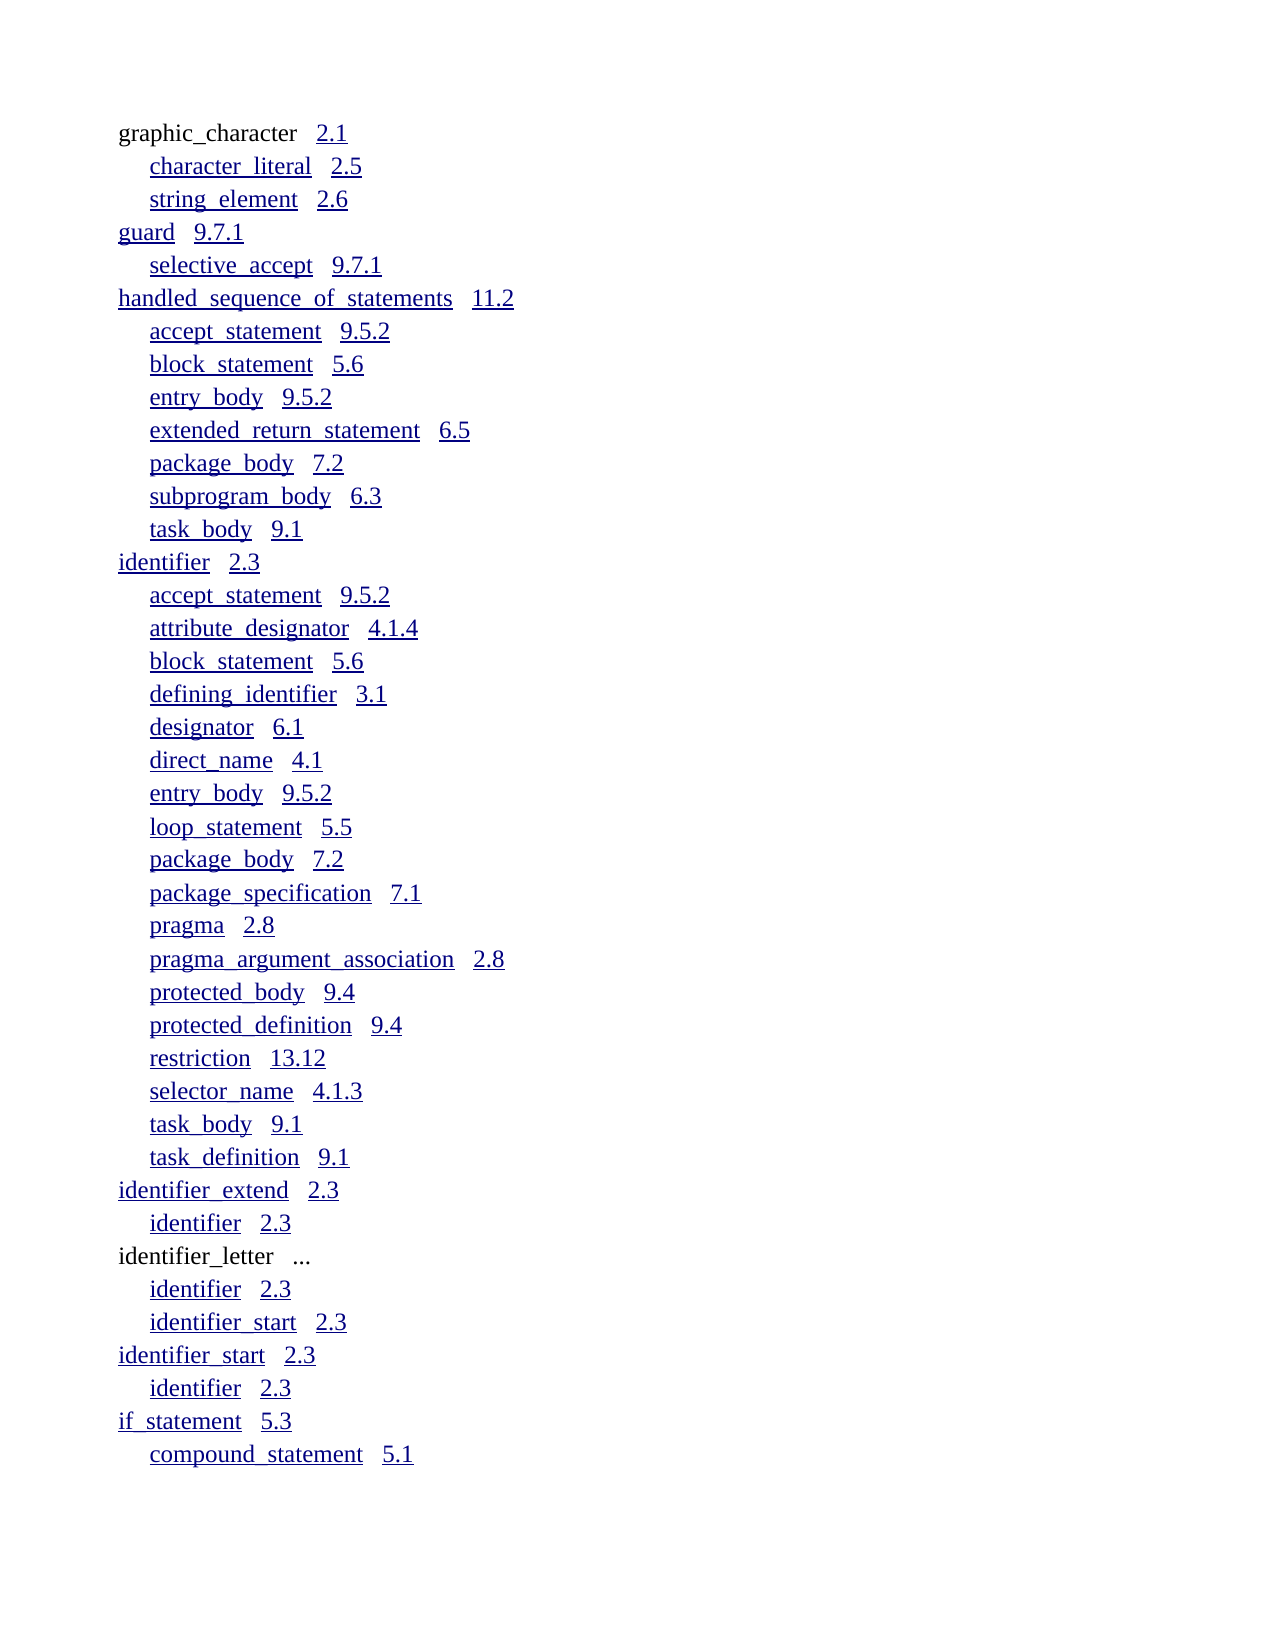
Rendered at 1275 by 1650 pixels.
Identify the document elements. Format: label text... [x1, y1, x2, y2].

text identifier_letter ... identifier 2.3 identifier_start 2.3 [118, 1241, 1157, 1336]
text guard 9.7.1 selective_accept 9.7.1 [118, 217, 1157, 279]
text identifier_extend 2.3 identifier 2.3 [118, 1175, 1157, 1237]
text if_statement 5.3 compound_statement 5.1 [118, 1406, 1157, 1468]
text identifier 2.3 accept_statement 9.5.2 attribute_designator 4.1.4 block_statement 5.6 defining_identifier 3.1 designator 6.1 direct_name 4.1 entry_body 9.5.2 loop_statement 5.5 package_body 7.2 package_specification 7.1 pragma 2.8 pragma_argument_association 2.8 protected_body 9.4 protected_definition 9.4 restriction 13.12 selector_name 4.1.3 task_body 9.1 task_definition 9.1 [118, 547, 1157, 1171]
text identifier_start 2.3 identifier 2.3 [118, 1340, 1157, 1402]
text graphic_character 2.1 character_literal 2.5 string_element 2.6 [118, 118, 1157, 213]
text handled_sequence_of_statements 11.2 accept_statement 9.5.2 block_statement 5.6 entry_body 9.5.2 extended_return_statement 6.5 package_body 7.2 subprogram_body 6.3 task_body 9.1 [118, 283, 1157, 543]
